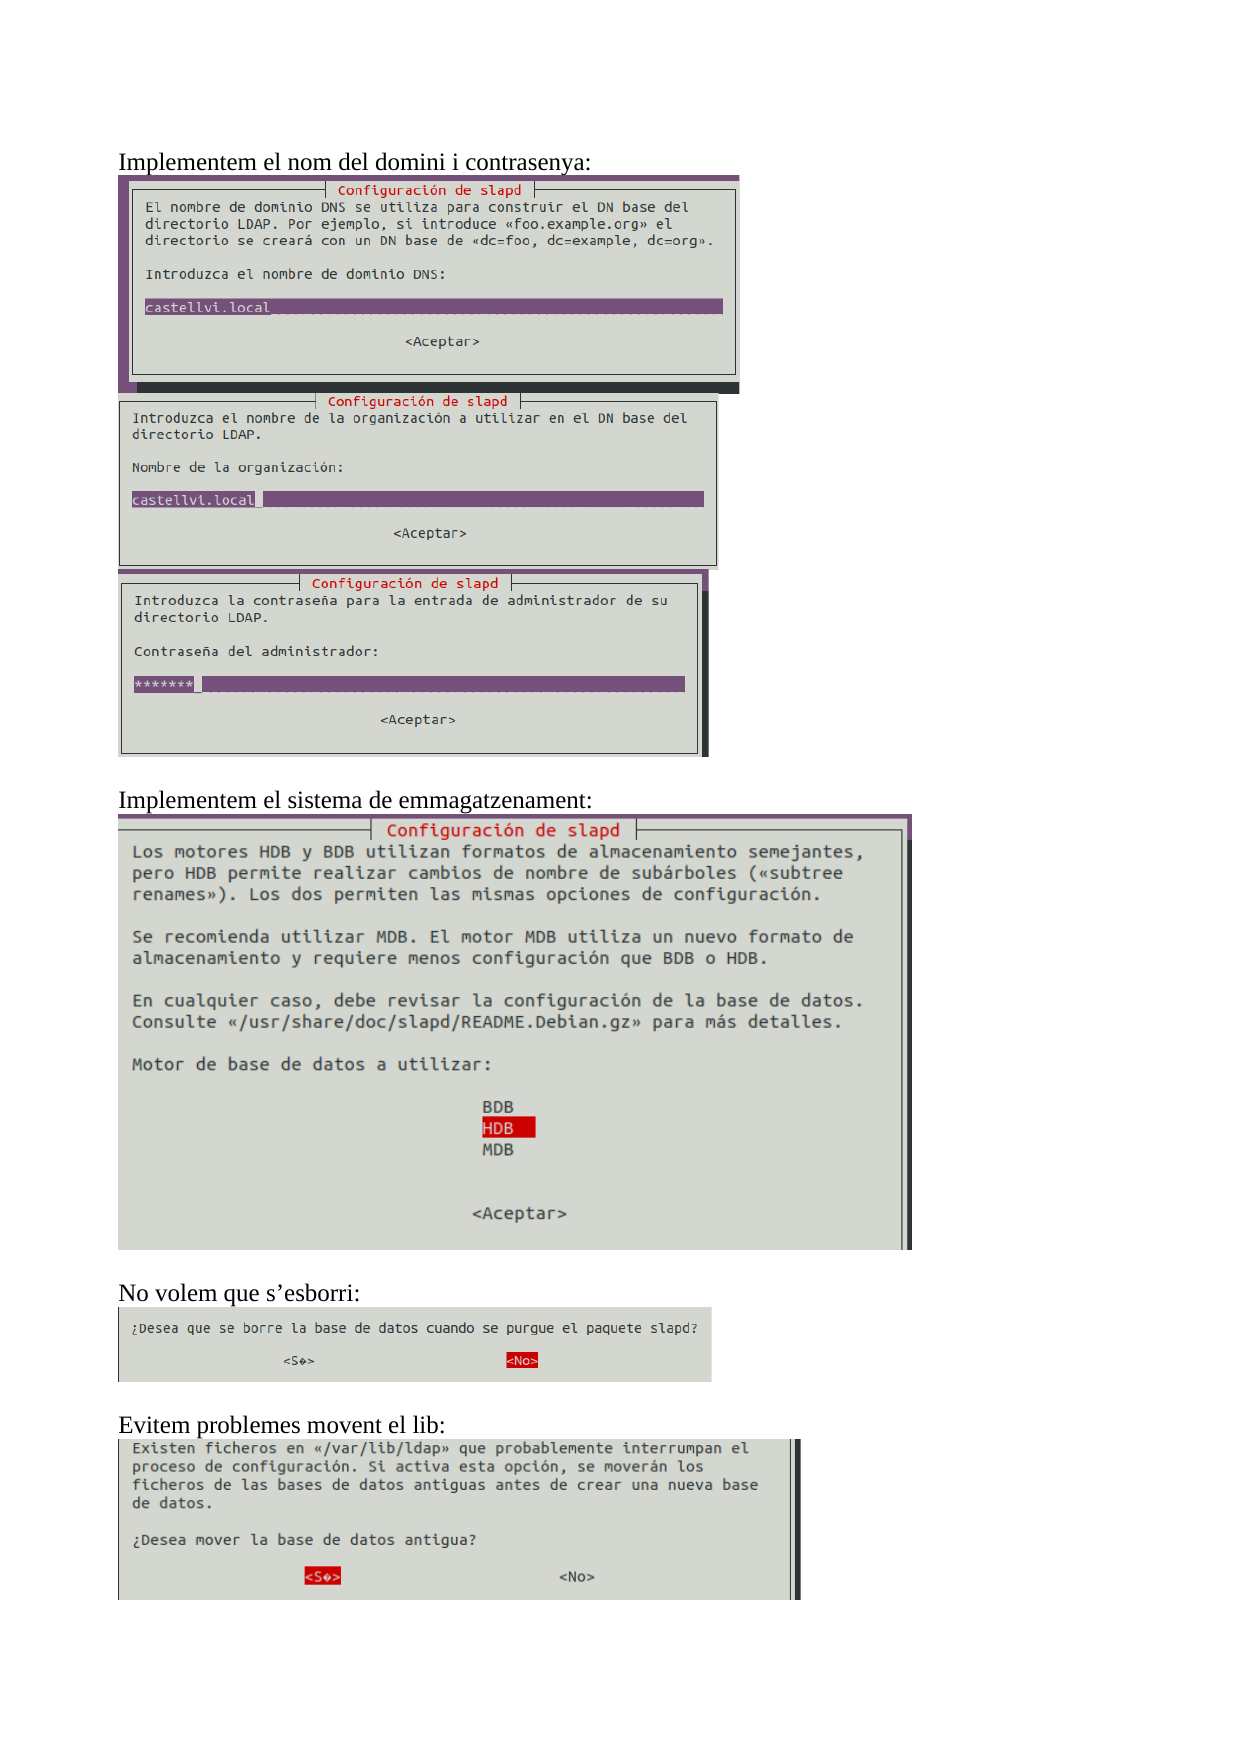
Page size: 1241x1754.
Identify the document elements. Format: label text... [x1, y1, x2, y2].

text Evitem problemes movent el lib: [118, 1410, 1122, 1439]
text Implementem el nom del domini i contrasenya: [118, 147, 1122, 176]
text No volem que s’esborri: [118, 1278, 1122, 1307]
text Implementem el sistema de emmagatzenament: [118, 786, 1122, 814]
